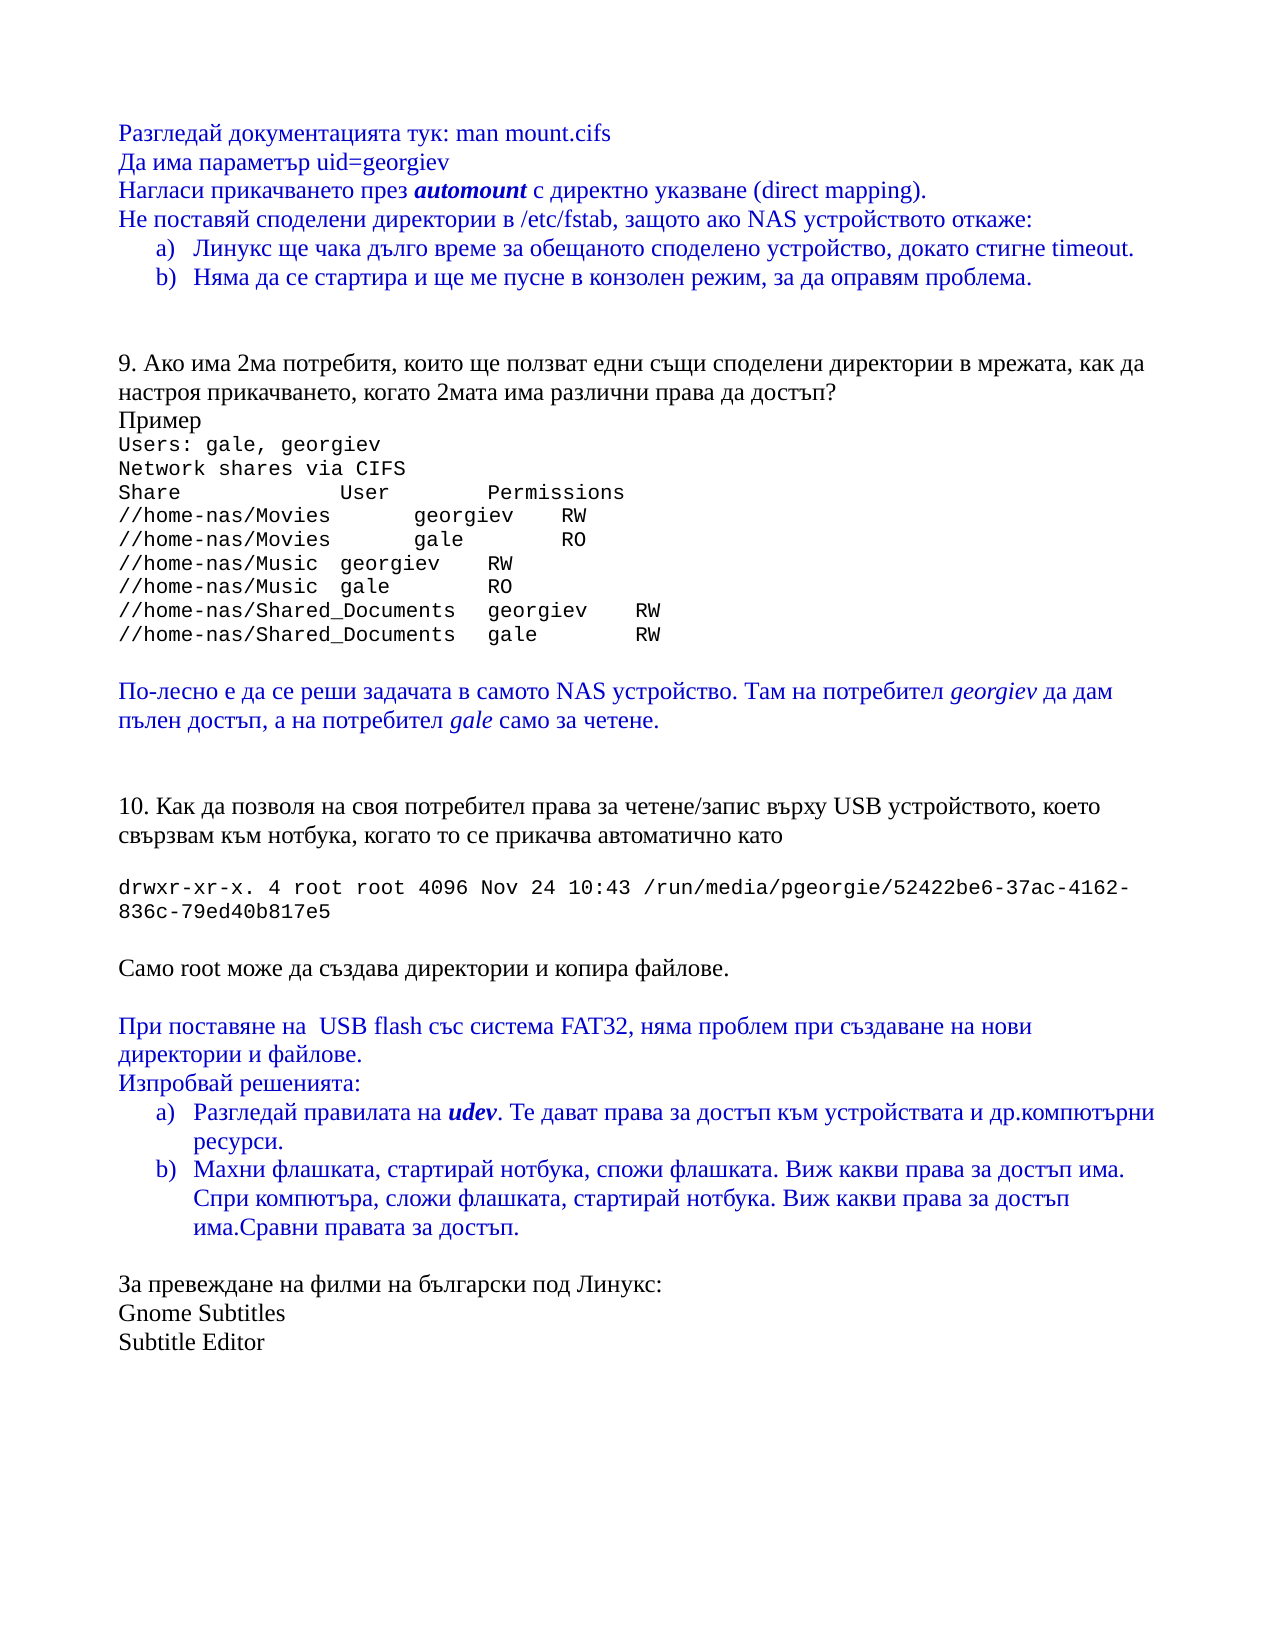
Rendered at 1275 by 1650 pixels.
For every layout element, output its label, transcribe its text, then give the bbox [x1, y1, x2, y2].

text Gnome Subtitles [118, 1298, 1157, 1327]
text Network shares via CIFS [118, 458, 1157, 482]
text Users: gale, georgiev [118, 434, 1157, 458]
text За превеждане на филми на български под Линукс: [118, 1269, 1157, 1298]
text Не поставяй споделени директории в /etc/fstab, защото ако NAS устройството откаже: [118, 204, 1157, 233]
text Пример [118, 406, 1157, 434]
text Изпробвай решенията: [118, 1068, 1157, 1097]
text Само root може да създава директории и копира файлове. [118, 953, 1157, 982]
text Share User Permissions [118, 482, 1157, 505]
text drwxr-xr-x. 4 root root 4096 Nov 24 10:43 /run/media/pgeorgie/52422be6-37ac-4162-836c-79ed40b817e5 [118, 877, 1157, 924]
text По-лесно е да се реши задачата в самото NAS устройство. Там на потребител georgiev да дам пълен достъп, а на потребител gale само за четене. [118, 676, 1157, 733]
text Да има параметър uid=georgiev [118, 147, 1157, 176]
text //home-nas/Movies gale RO [118, 529, 1157, 553]
list Няма да се стартира и ще ме пусне в конзолен режим, за да оправям проблема. [156, 262, 1157, 291]
list Линукс ще чака дълго време за обещаното споделено устройство, докато стигне timeout. [156, 233, 1157, 262]
text Нагласи прикачването през automount с директно указване (direct mapping). [118, 176, 1157, 204]
text //home-nas/Music georgiev RW [118, 553, 1157, 576]
text При поставяне на USB flash със система FAT32, няма проблем при създаване на нови директории и файлове. [118, 1011, 1157, 1068]
list Разгледай правилата на udev. Те дават права за достъп към устройствата и др.компютърни ресурси. [156, 1097, 1157, 1154]
text //home-nas/Music gale RO [118, 576, 1157, 600]
text //home-nas/Movies georgiev RW [118, 505, 1157, 529]
text 9. Ако има 2ма потребитя, които ще ползват едни същи споделени директории в мрежата, как да настроя прикачването, когато 2мата има различни права да достъп? [118, 348, 1157, 406]
text 10. Как да позволя на своя потребител права за четене/запис върху USB устройството, което свързвам към нотбука, когато то се прикачва автоматично като [118, 791, 1157, 848]
text Subtitle Editor [118, 1327, 1157, 1356]
list Махни флашката, стартирай нотбука, спожи флашката. Виж какви права за достъп има. Спри компютъра, сложи флашката, стартирай нотбука. Виж какви права за достъп има.Сравни правата за достъп. [156, 1154, 1157, 1241]
text //home-nas/Shared_Documents gale RW [118, 623, 1157, 647]
text Разгледай документацията тук: man mount.cifs [118, 118, 1157, 147]
text //home-nas/Shared_Documents georgiev RW [118, 600, 1157, 623]
